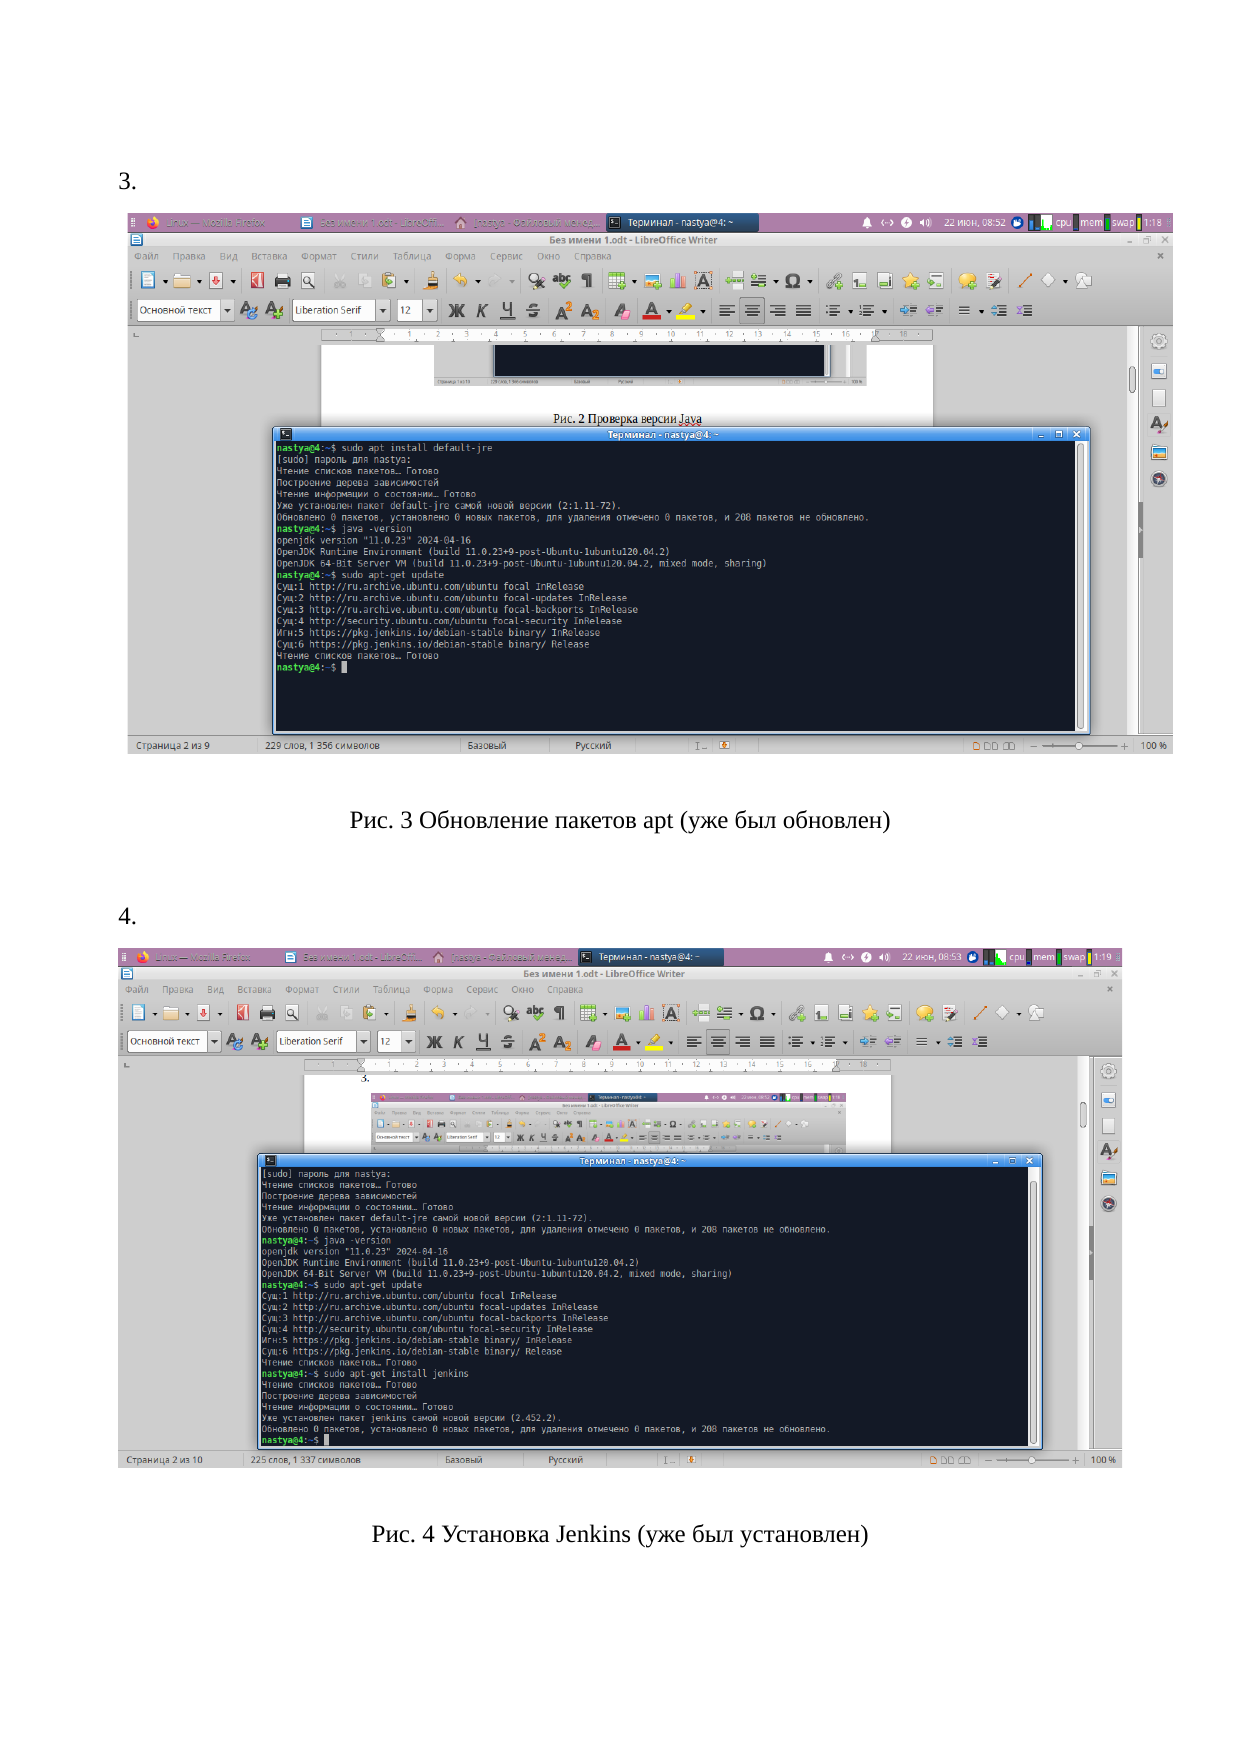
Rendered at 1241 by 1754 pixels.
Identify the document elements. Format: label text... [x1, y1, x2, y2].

text 3. [118, 166, 1122, 194]
picture [127, 213, 1173, 754]
text Рис. 4 Установка Jenkins (уже был установлен) [118, 1519, 1122, 1548]
text 4. [118, 901, 1122, 929]
text Рис. 3 Обновление пакетов apt (уже был обновлен) [118, 806, 1122, 834]
picture [118, 948, 1123, 1468]
